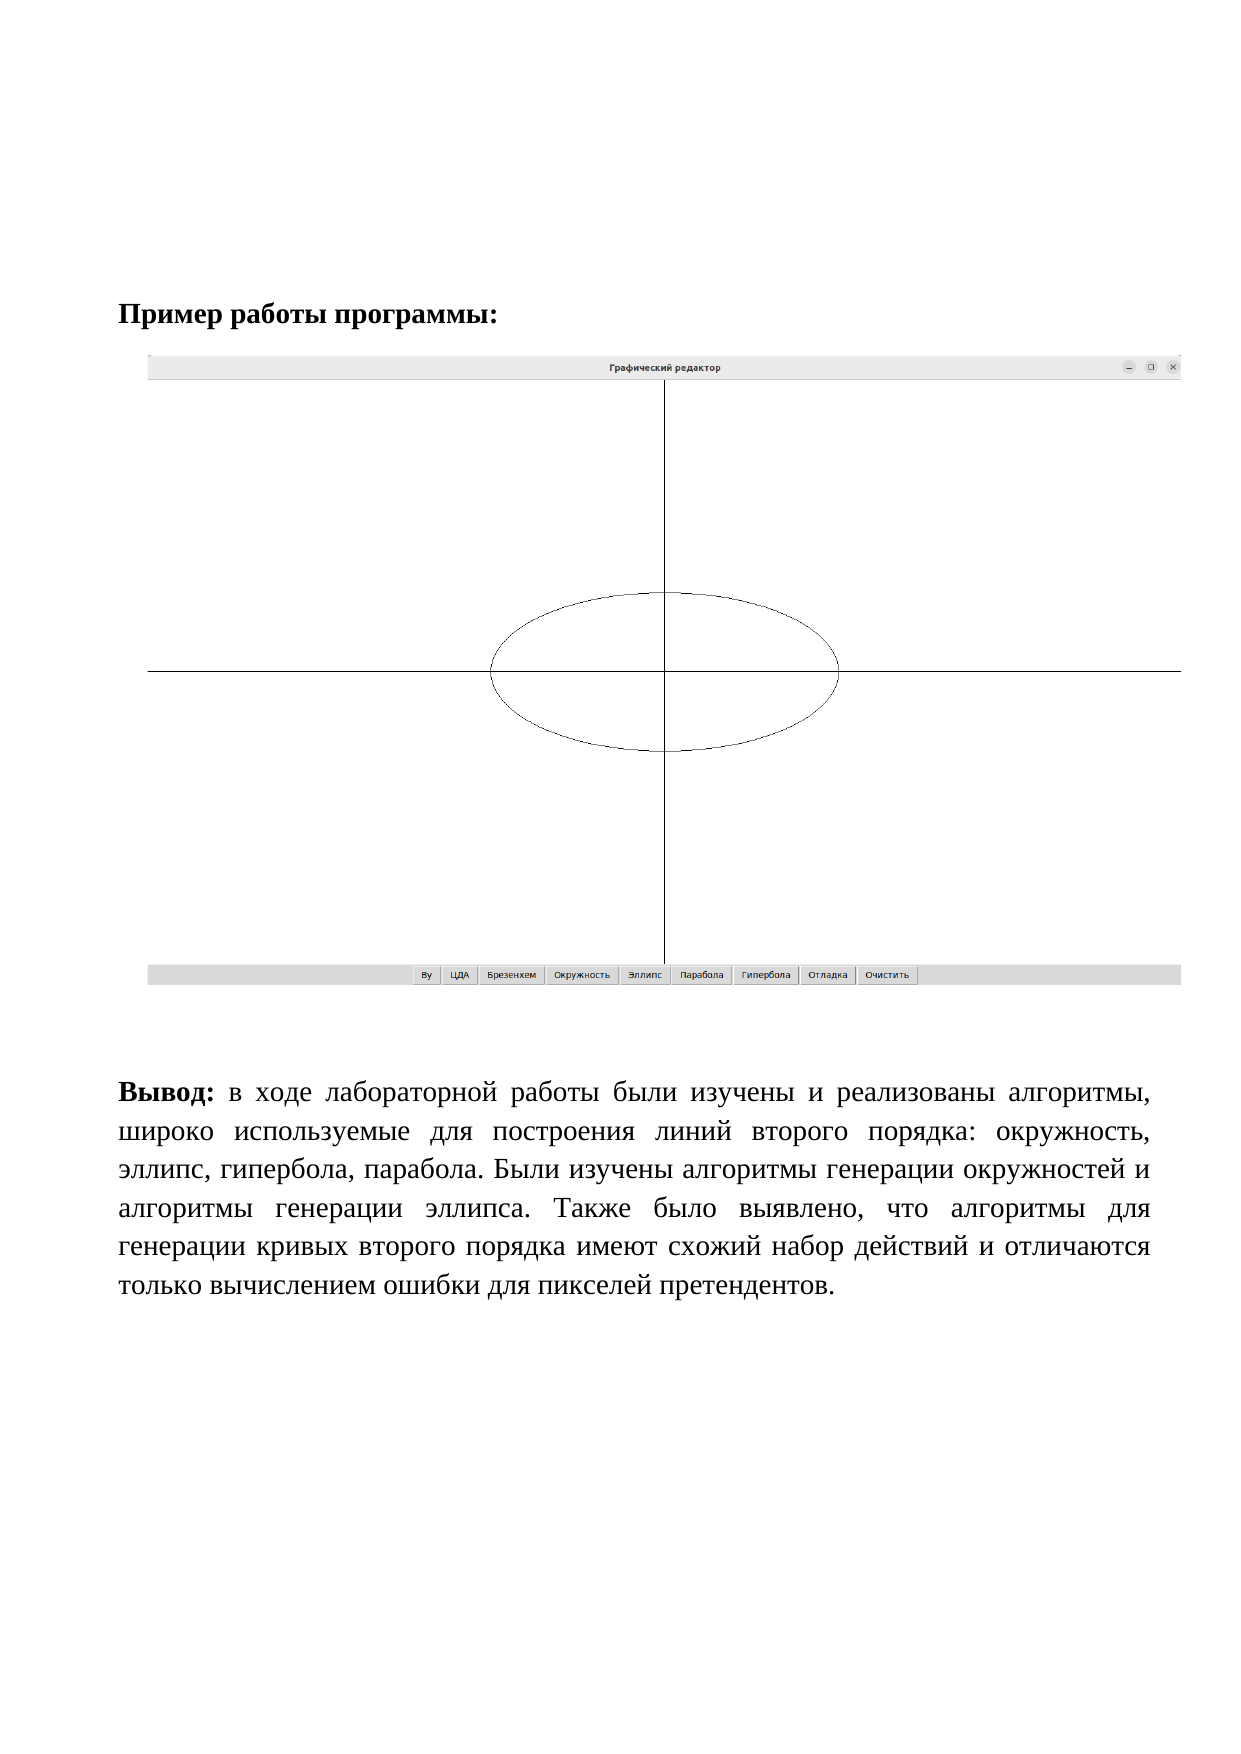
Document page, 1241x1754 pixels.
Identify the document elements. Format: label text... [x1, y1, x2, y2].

picture [147, 355, 1182, 985]
text Вывод: в ходе лабораторной работы были изучены и реализованы алгоритмы, широко используемые для построения линий второго порядка: окружность, эллипс, гипербола, парабола. Были изучены алгоритмы генерации окружностей и алгоритмы генерации эллипса. Также было выявлено, что алгоритмы для генерации кривых второго порядка имеют схожий набор действий и отличаются только вычислением ошибки для пикселей претендентов. [118, 1074, 1152, 1301]
text Пример работы программы: [118, 296, 1152, 330]
